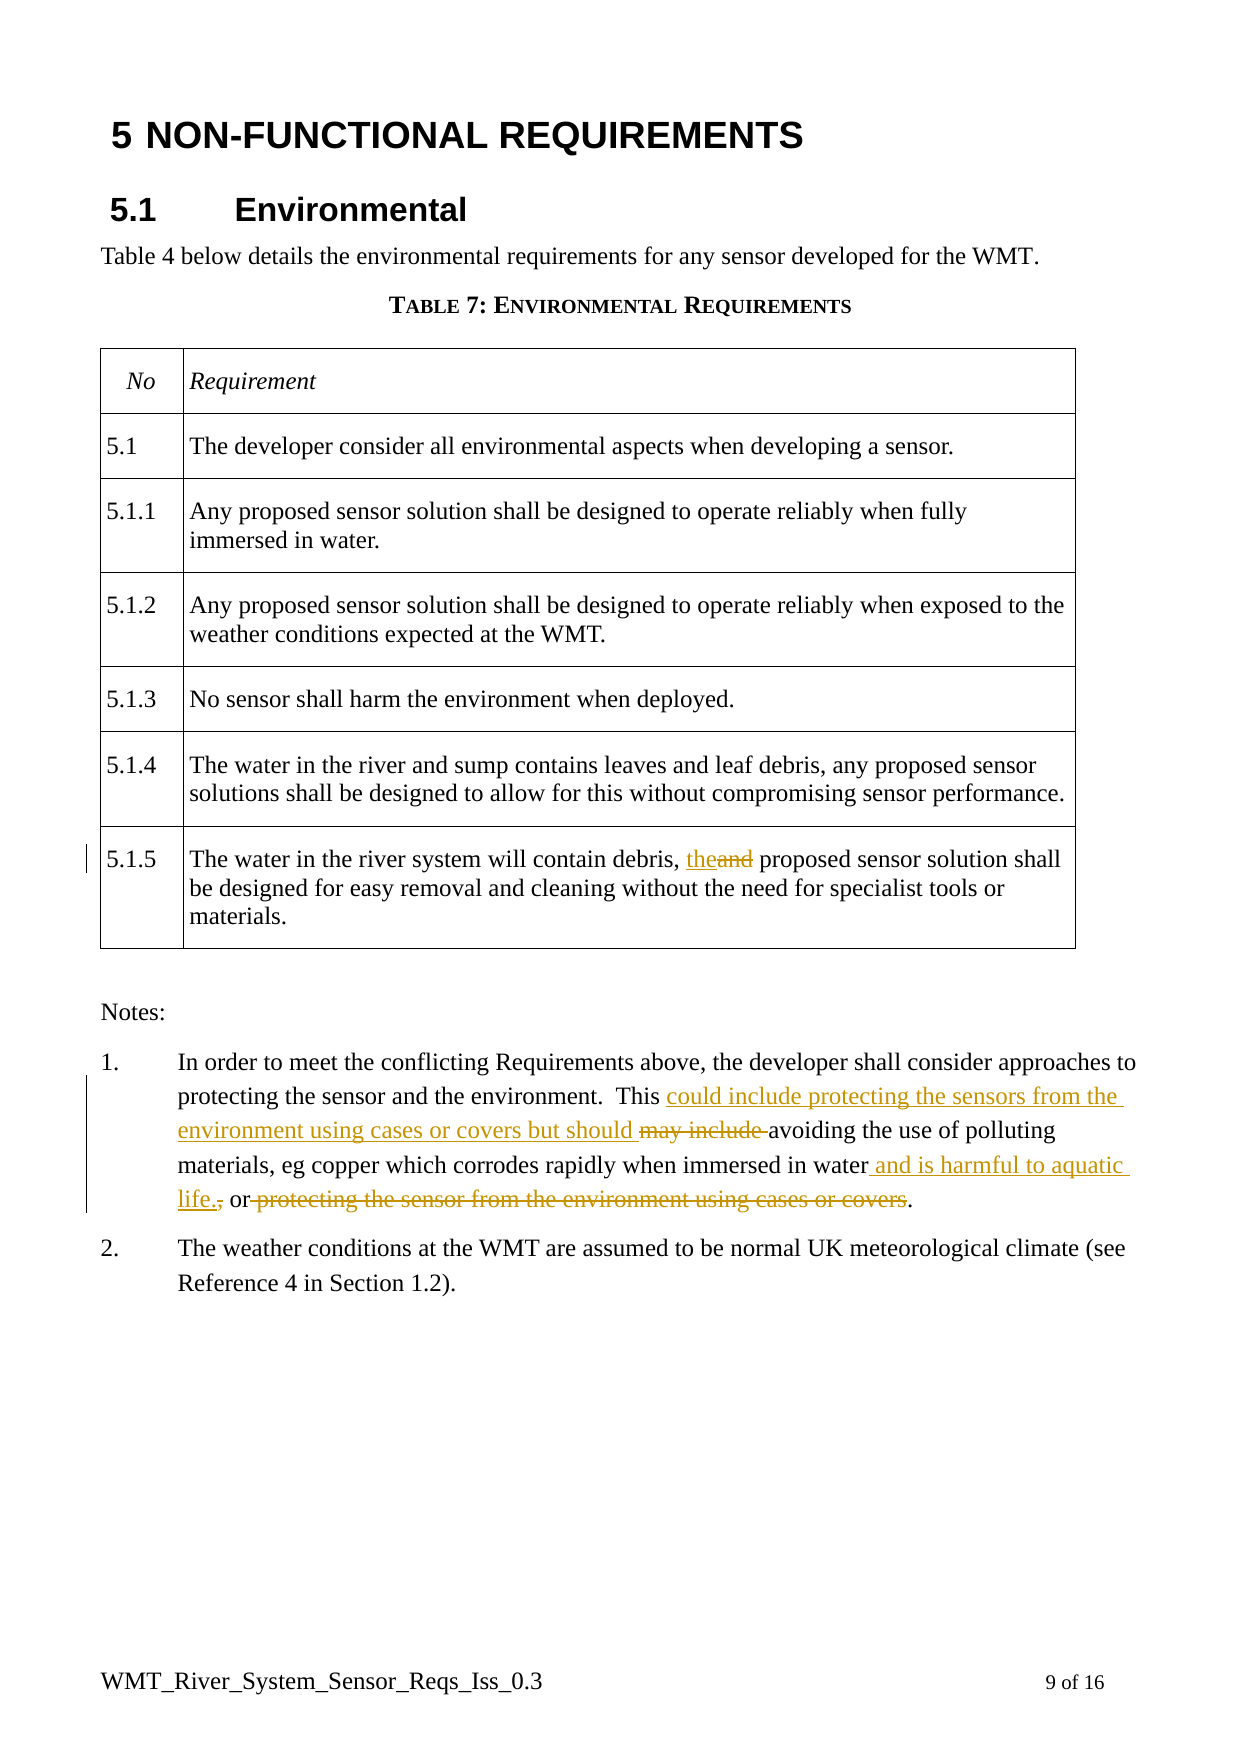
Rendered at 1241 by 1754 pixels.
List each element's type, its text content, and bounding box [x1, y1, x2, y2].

table_cell 5.1.1 [101, 479, 183, 572]
table_cell 5.1.5 [101, 827, 183, 948]
table_cell 5.1.4 [101, 732, 183, 826]
text 1. In order to meet the conflicting Requirements above, the developer shall consider approaches to protecting the sensor and the environment. This could include protecting the sensors from the environment using cases or covers but should avoiding the use of polluting materials, eg copper which corrodes rapidly when immersed in water and is harmful to aquatic life. or. [100, 1047, 1140, 1213]
table_cell The water in the river and sump contains leaves and leaf debris, any proposed sensor solutions shall be designed to allow for this without compromising sensor performance. [184, 732, 1075, 826]
table_header No [101, 349, 183, 413]
text Notes: [100, 997, 1140, 1026]
subtitle Table 7: Environmental Requirements [100, 290, 1140, 319]
table_cell The water in the river system will contain debris, the proposed sensor solution shall be designed for easy removal and cleaning without the need for specialist tools or materials. [184, 827, 1075, 948]
text 2. The weather conditions at the WMT are assumed to be normal UK meteorological climate (see Reference 4 in Section 1.2). [100, 1233, 1140, 1297]
table_cell The developer consider all environmental aspects when developing a sensor. [184, 414, 1075, 478]
table_header Requirement [184, 349, 1075, 413]
table_cell Any proposed sensor solution shall be designed to operate reliably when exposed to the weather conditions expected at the WMT. [184, 573, 1075, 666]
subtitle NON-FUNCTIONAL REQUIREMENTS [100, 113, 1140, 156]
table_cell 5.1.2 [101, 573, 183, 666]
table_cell 5.1.3 [101, 667, 183, 731]
subtitle Environmental [100, 190, 1140, 228]
table_cell Any proposed sensor solution shall be designed to operate reliably when fully immersed in water. [184, 479, 1075, 572]
table_cell 5.1 [101, 414, 183, 478]
text Table 4 below details the environmental requirements for any sensor developed for the WMT. [100, 241, 1140, 269]
table_cell No sensor shall harm the environment when deployed. [184, 667, 1075, 731]
